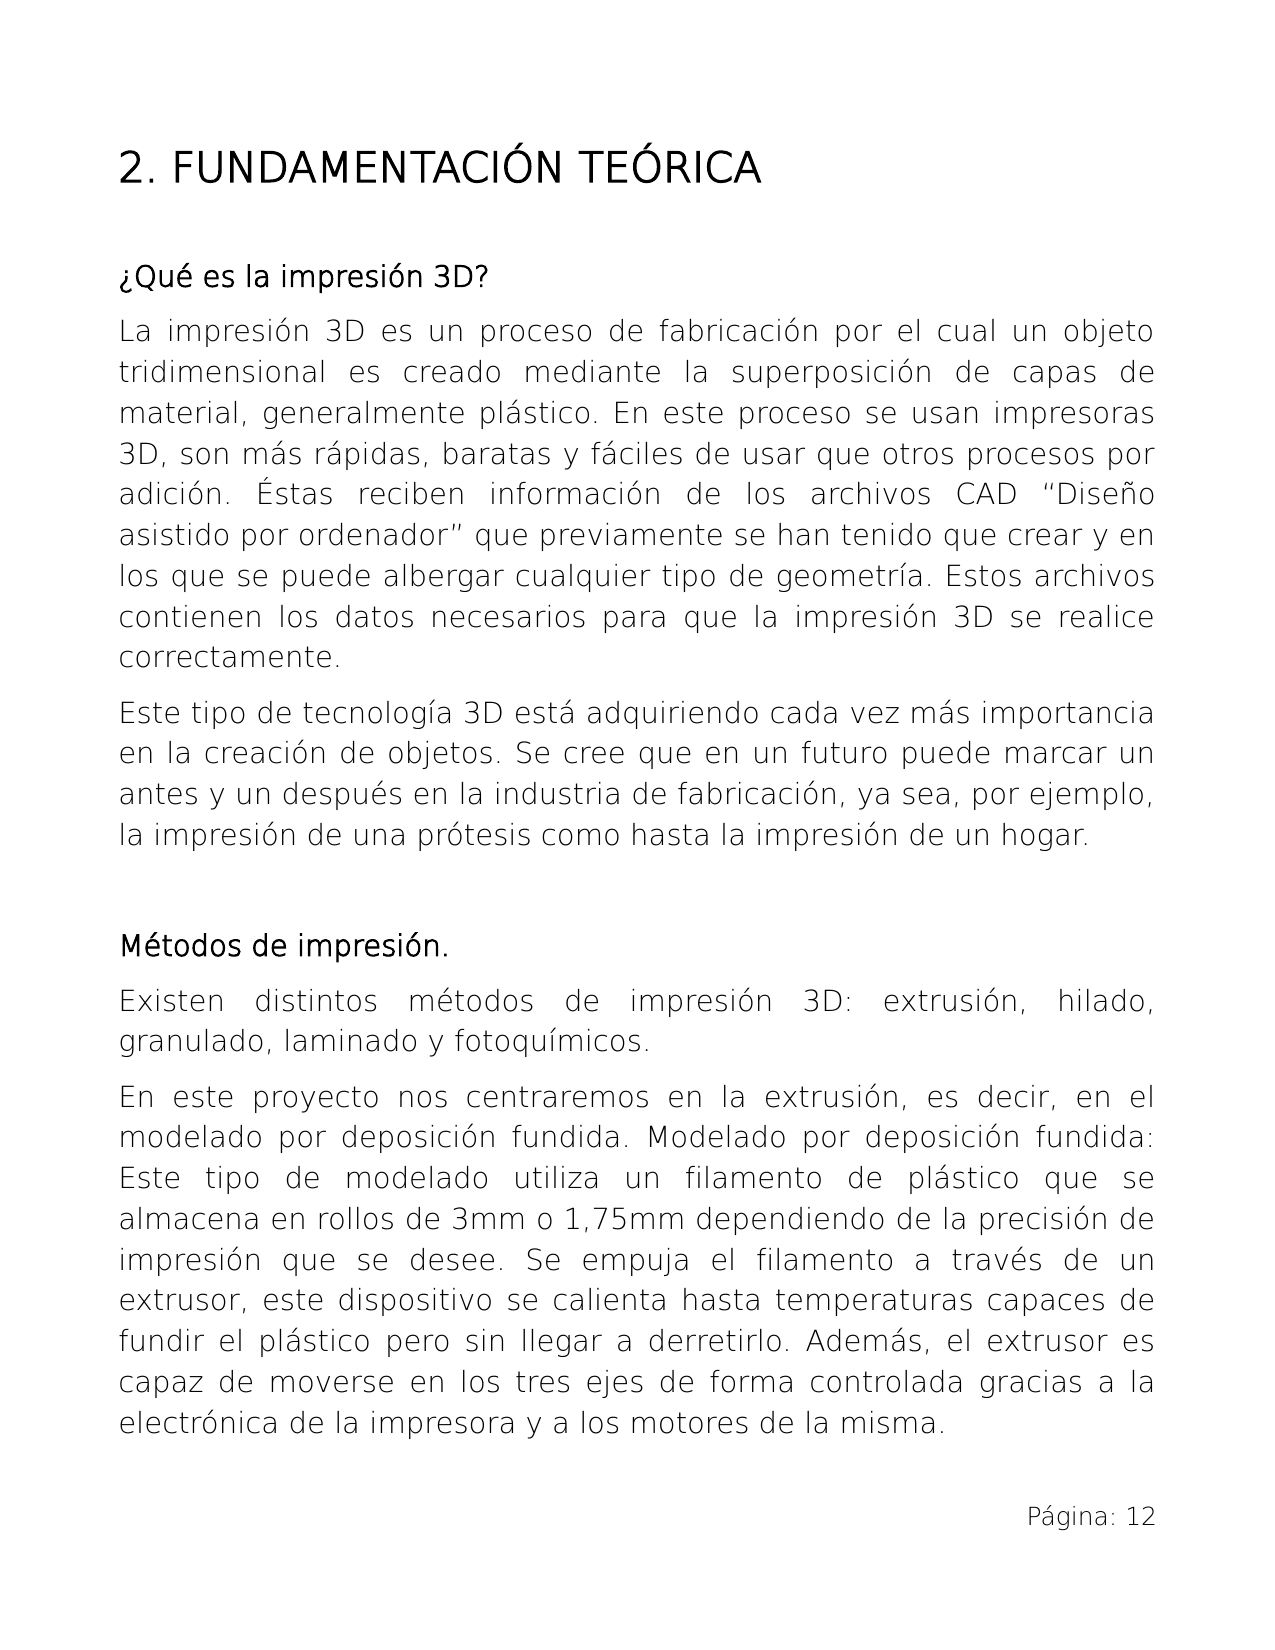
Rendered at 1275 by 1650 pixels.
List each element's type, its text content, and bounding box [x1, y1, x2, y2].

text En este proyecto nos centraremos en la extrusión, es decir, en el modelado por deposición fundida. Modelado por deposición fundida: Este tipo de modelado utiliza un filamento de plástico que se almacena en rollos de 3mm o 1,75mm dependiendo de la precisión de impresión que se desee. Se empuja el filamento a través de un extrusor, este dispositivo se calienta hasta temperaturas capaces de fundir el plástico pero sin llegar a derretirlo. Además, el extrusor es capaz de moverse en los tres ejes de forma controlada gracias a la electrónica de la impresora y a los motores de la misma. [118, 1080, 1157, 1440]
subtitle 2. FUNDAMENTACIÓN TEÓRICA [118, 143, 1157, 192]
text Métodos de impresión. [118, 929, 1157, 963]
text Existen distintos métodos de impresión 3D: extrusión, hilado, granulado, laminado y fotoquímicos. [118, 984, 1157, 1059]
text ¿Qué es la impresión 3D? [118, 259, 1157, 293]
text La impresión 3D es un proceso de fabricación por el cual un objeto tridimensional es creado mediante la superposición de capas de material, generalmente plástico. En este proceso se usan impresoras 3D, son más rápidas, baratas y fáciles de usar que otros procesos por adición. Éstas reciben información de los archivos CAD “Diseño asistido por ordenador” que previamente se han tenido que crear y en los que se puede albergar cualquier tipo de geometría. Estos archivos contienen los datos necesarios para que la impresión 3D se realice correctamente. [118, 315, 1157, 674]
text Este tipo de tecnología 3D está adquiriendo cada vez más importancia en la creación de objetos. Se cree que en un futuro puede marcar un antes y un después en la industria de fabricación, ya sea, por ejemplo, la impresión de una prótesis como hasta la impresión de un hogar. [118, 696, 1157, 852]
